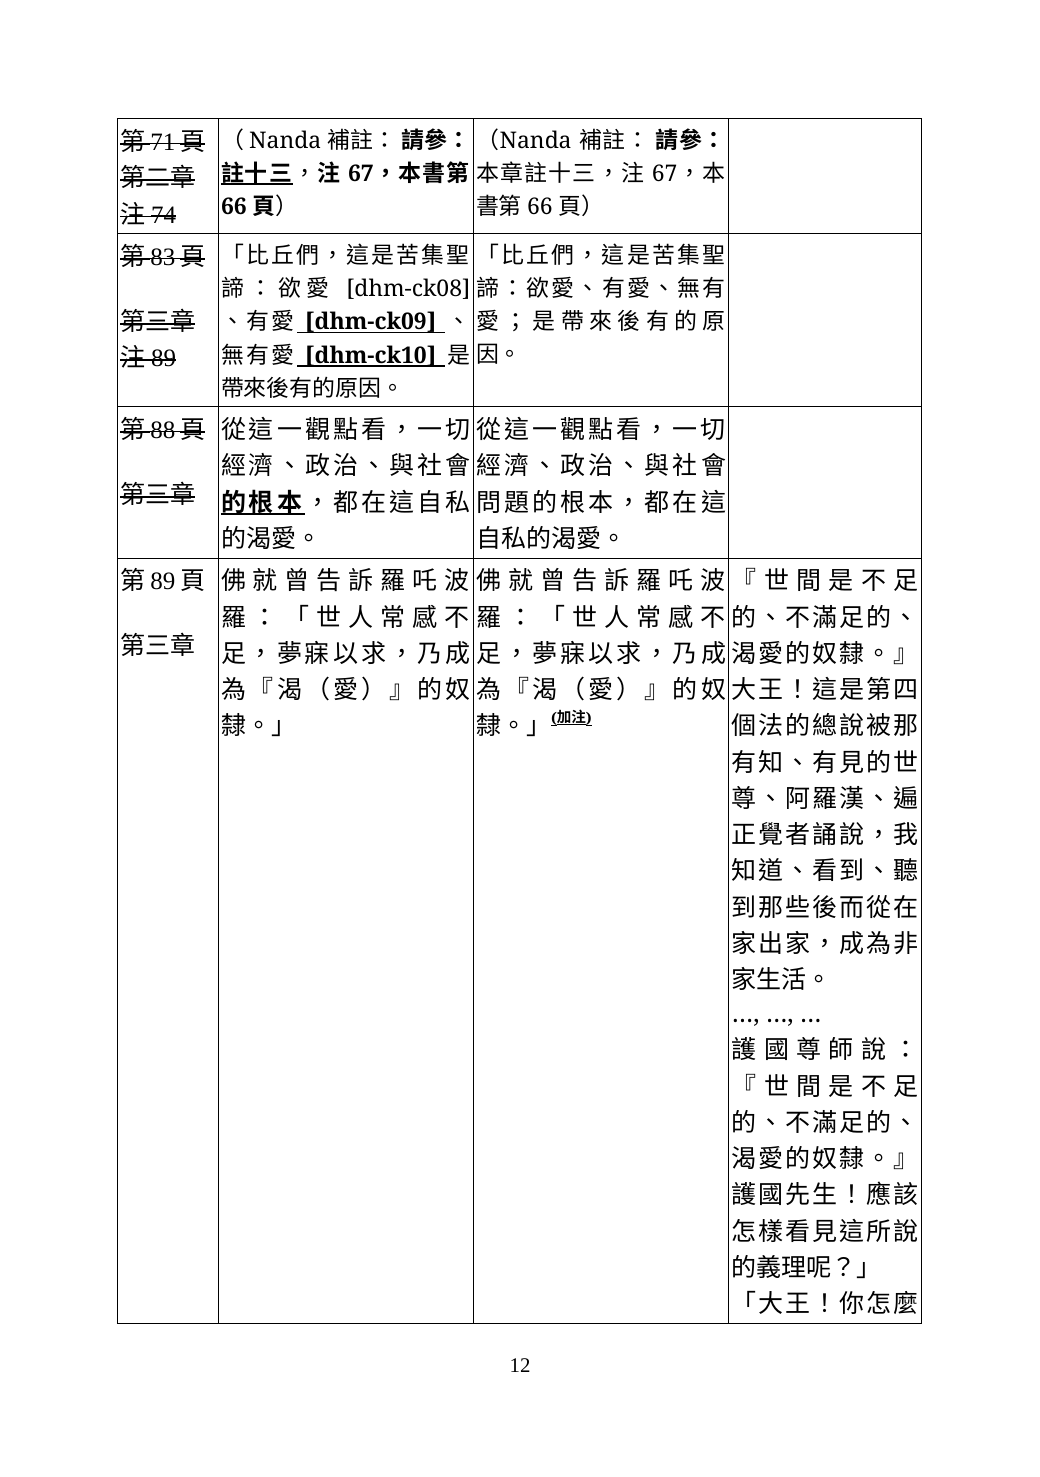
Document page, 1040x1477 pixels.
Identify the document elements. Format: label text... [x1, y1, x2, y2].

table_cell （Nanda 補註： 請參：本章註十三，注 67，本書第 66 頁） [474, 119, 728, 233]
table_cell 「比丘們，這是苦集聖諦：欲愛、有愛、無有愛；是帶來後有的原因。 [474, 234, 728, 406]
table_cell （ Nanda 補註： 請參：註十三，注 67，本書第 66 頁） [219, 119, 473, 233]
table_cell 佛就曾告訴羅吒波羅：「世人常感不足，夢寐以求，乃成為『渴（愛）』的奴隸。」 [219, 559, 473, 1323]
table_cell 「比丘們，這是苦集聖諦：欲愛 [dhm-ck08] 、有愛 [dhm-ck09] 、無有愛 [dhm-ck10] 是帶來後有的原因。 [219, 234, 473, 406]
table_cell 第89頁 第三章 [118, 559, 218, 1323]
table_cell 佛就曾告訴羅吒波羅：「世人常感不足，夢寐以求，乃成為『渴（愛）』的奴隸。」(加注) [474, 559, 728, 1323]
table_cell [729, 119, 921, 233]
table_cell [729, 234, 921, 406]
table_cell 從這一觀點看，一切經濟、政治、與社會的根本，都在這自私的渴愛。 [219, 407, 473, 557]
table_cell 『世間是不足的、不滿足的、渴愛的奴隸。』大王！這是第四個法的總說被那有知、有見的世尊、阿羅漢、遍正覺者誦說，我知道、看到、聽到那些後而從在家出家，成為非家生活。 …, …, … 護國尊師說：『世間是不足的、不滿足的、渴愛的奴隸。』護國先生！應該怎樣看見這所說的義理呢？」 「大王！你怎麼 [729, 559, 921, 1323]
table_cell 第88頁 第三章 [118, 407, 218, 557]
table_cell [729, 407, 921, 557]
table_cell 第83頁 第三章 注 89 [118, 234, 218, 406]
table_cell 第71頁 第二章 注 74 [118, 119, 218, 233]
table_cell 從這一觀點看，一切經濟、政治、與社會問題的根本，都在這自私的渴愛。 [474, 407, 728, 557]
